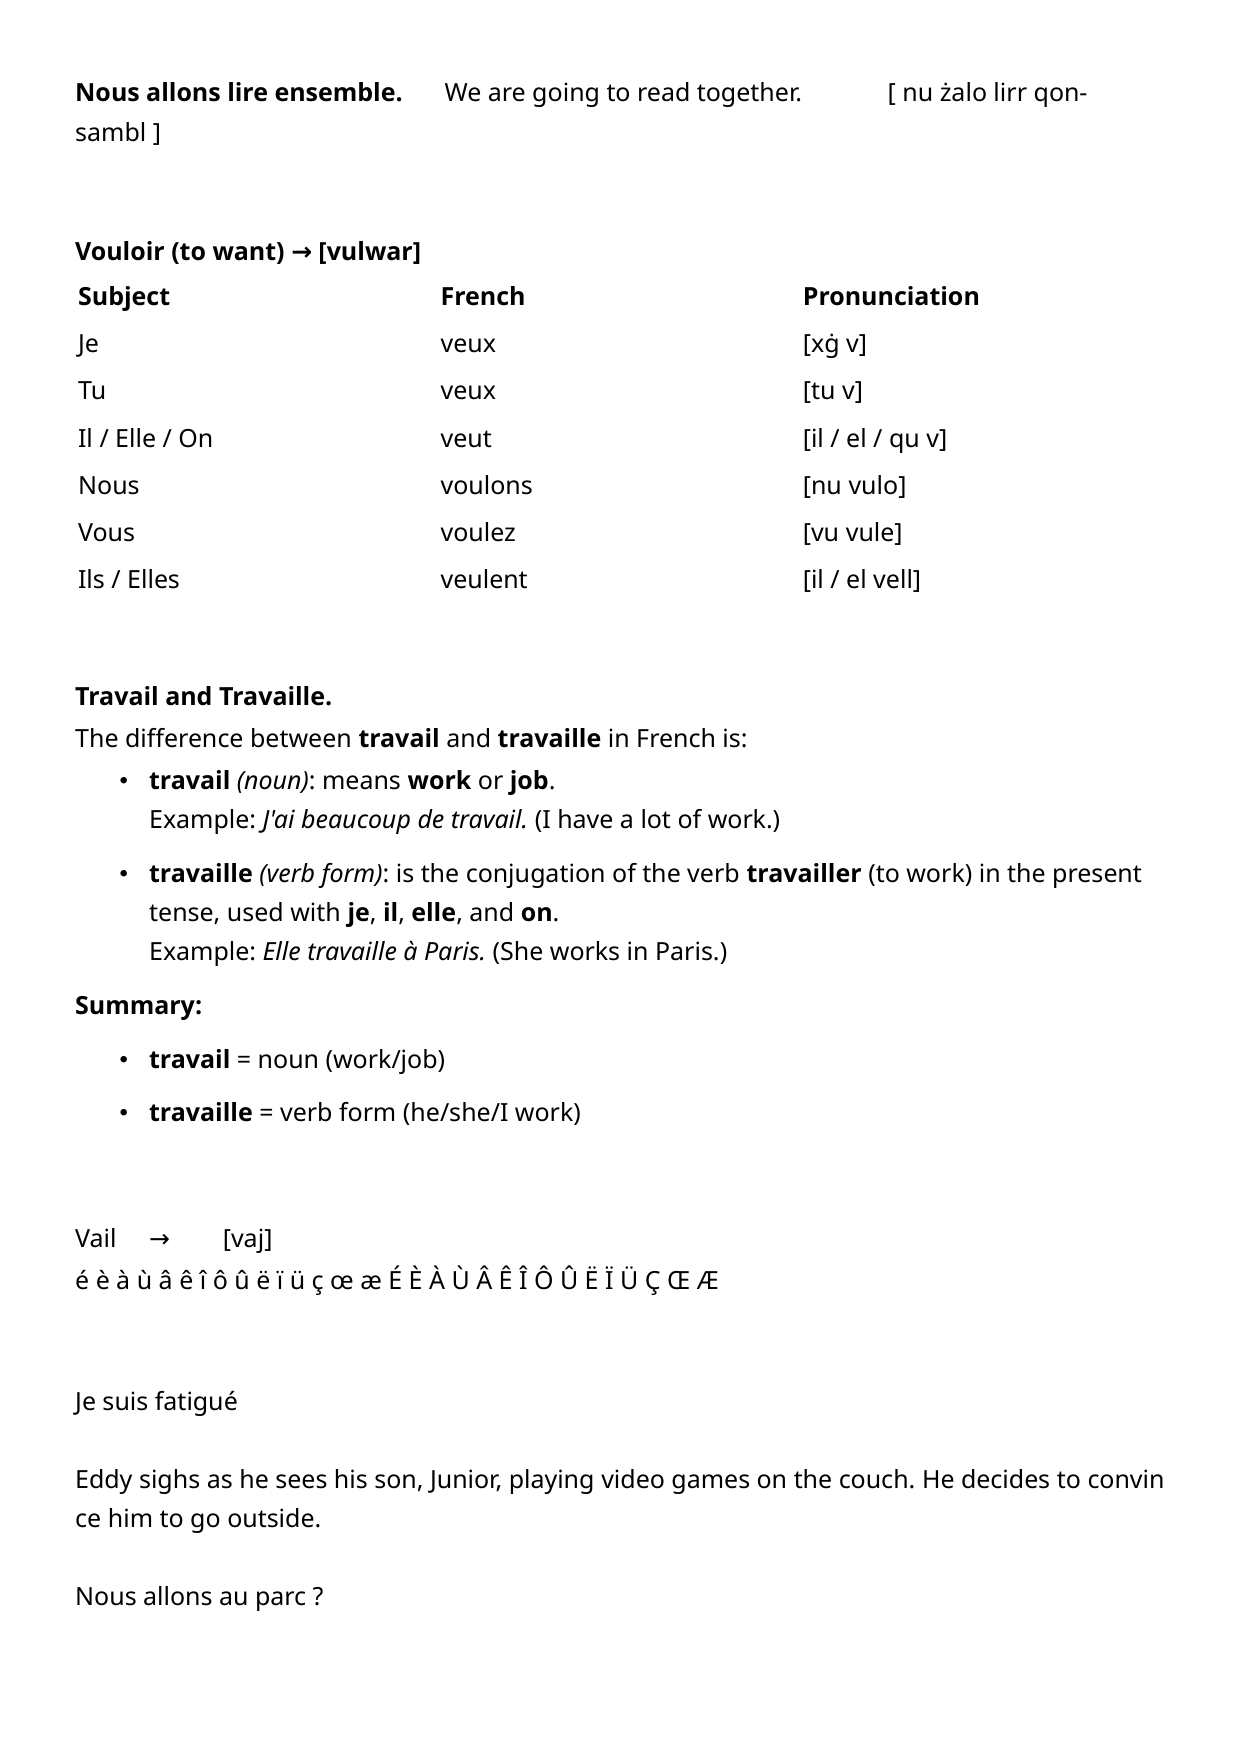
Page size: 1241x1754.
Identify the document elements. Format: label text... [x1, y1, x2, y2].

table_header Pronunciation [800, 276, 1162, 323]
table_cell veut [438, 417, 800, 464]
text Nous allons au parc ? [75, 1579, 1165, 1613]
list travail (noun): means work or job. Example: J'ai beaucoup de travail. (I have a lot of work.) [119, 762, 1165, 836]
table_cell Il / Elle / On [75, 417, 437, 464]
table_cell [il / el / qu v] [800, 417, 1162, 464]
table_cell voulons [438, 465, 800, 512]
text The difference between travail and travaille in French is: [75, 720, 1165, 754]
text Summary: [75, 987, 1165, 1022]
table_cell Ils / Elles [75, 559, 437, 606]
table_cell Nous [75, 465, 437, 512]
table_cell Je [75, 323, 437, 370]
table_cell voulez [438, 512, 800, 559]
table_cell Tu [75, 370, 437, 417]
text Je suis fatigué [75, 1383, 1165, 1417]
table_cell [tu v] [800, 370, 1162, 417]
table_cell Vous [75, 512, 437, 559]
table_cell [xġ v] [800, 323, 1162, 370]
list travaille (verb form): is the conjugation of the verb travailler (to work) in the present tense, used with je, il, elle, and on. Example: Elle travaille à Paris. (She works in Paris.) [119, 855, 1165, 968]
list travail = noun (work/job) [119, 1041, 1165, 1075]
list travaille = verb form (he/she/I work) [119, 1095, 1165, 1129]
table_header Subject [75, 276, 437, 323]
text Vail → [vaj] [75, 1221, 1165, 1255]
table_cell [nu vulo] [800, 465, 1162, 512]
table_cell veulent [438, 559, 800, 606]
table_header French [438, 276, 800, 323]
table_cell veux [438, 370, 800, 417]
text Nous allons lire ensemble. We are going to read together. [ nu żalo lirr qon-sambl ] [75, 75, 1165, 181]
table_cell [vu vule] [800, 512, 1162, 559]
text Travail and Travaille. [75, 678, 1165, 712]
table_cell veux [438, 323, 800, 370]
text Vouloir (to want) → [vulwar] [75, 233, 1165, 268]
table_cell [il / el vell] [800, 559, 1162, 606]
text Eddy sighs as he sees his son, Junior, playing video games on the couch. He decides to convince him to go outside. [75, 1461, 1165, 1534]
text é è à ù â ê î ô û ë ï ü ç œ æ É È À Ù Â Ê Î Ô Û Ë Ï Ü Ç Œ Æ [75, 1263, 1165, 1297]
